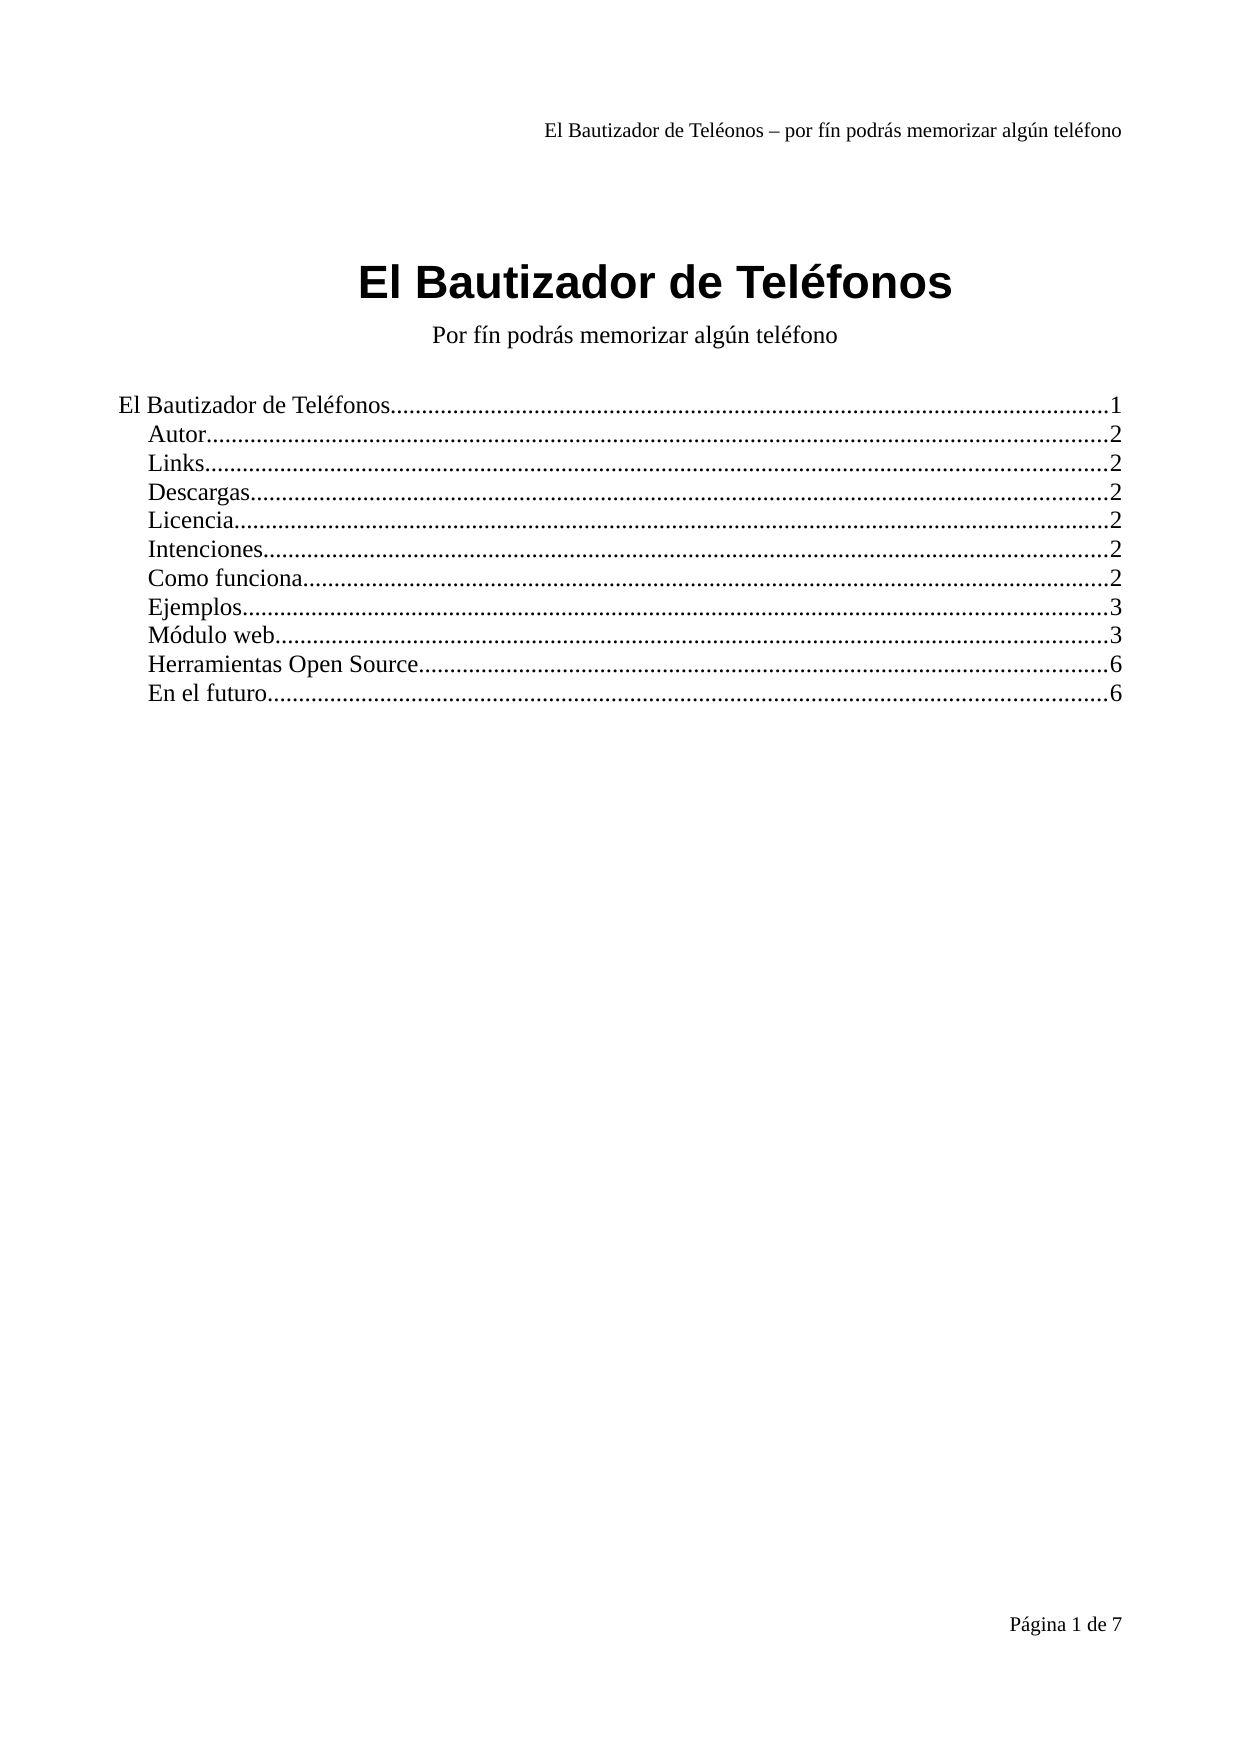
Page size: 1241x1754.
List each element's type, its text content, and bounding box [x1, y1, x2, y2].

text Como funciona 2 [148, 563, 1122, 592]
text Ejemplos 3 [148, 592, 1122, 620]
text Módulo web 3 [148, 620, 1122, 649]
text El Bautizador de Teléfonos 1 [118, 390, 1122, 419]
text Herramientas Open Source 6 [148, 649, 1122, 678]
text Links 2 [148, 448, 1122, 477]
text Por fín podrás memorizar algún teléfono [177, 320, 1063, 349]
text Autor 2 [148, 419, 1122, 448]
subtitle El Bautizador de Teléfonos [189, 254, 1122, 308]
text Intenciones 2 [148, 534, 1122, 563]
text Licencia 2 [148, 505, 1122, 534]
text Descargas 2 [148, 477, 1122, 505]
text En el futuro 6 [148, 678, 1122, 707]
